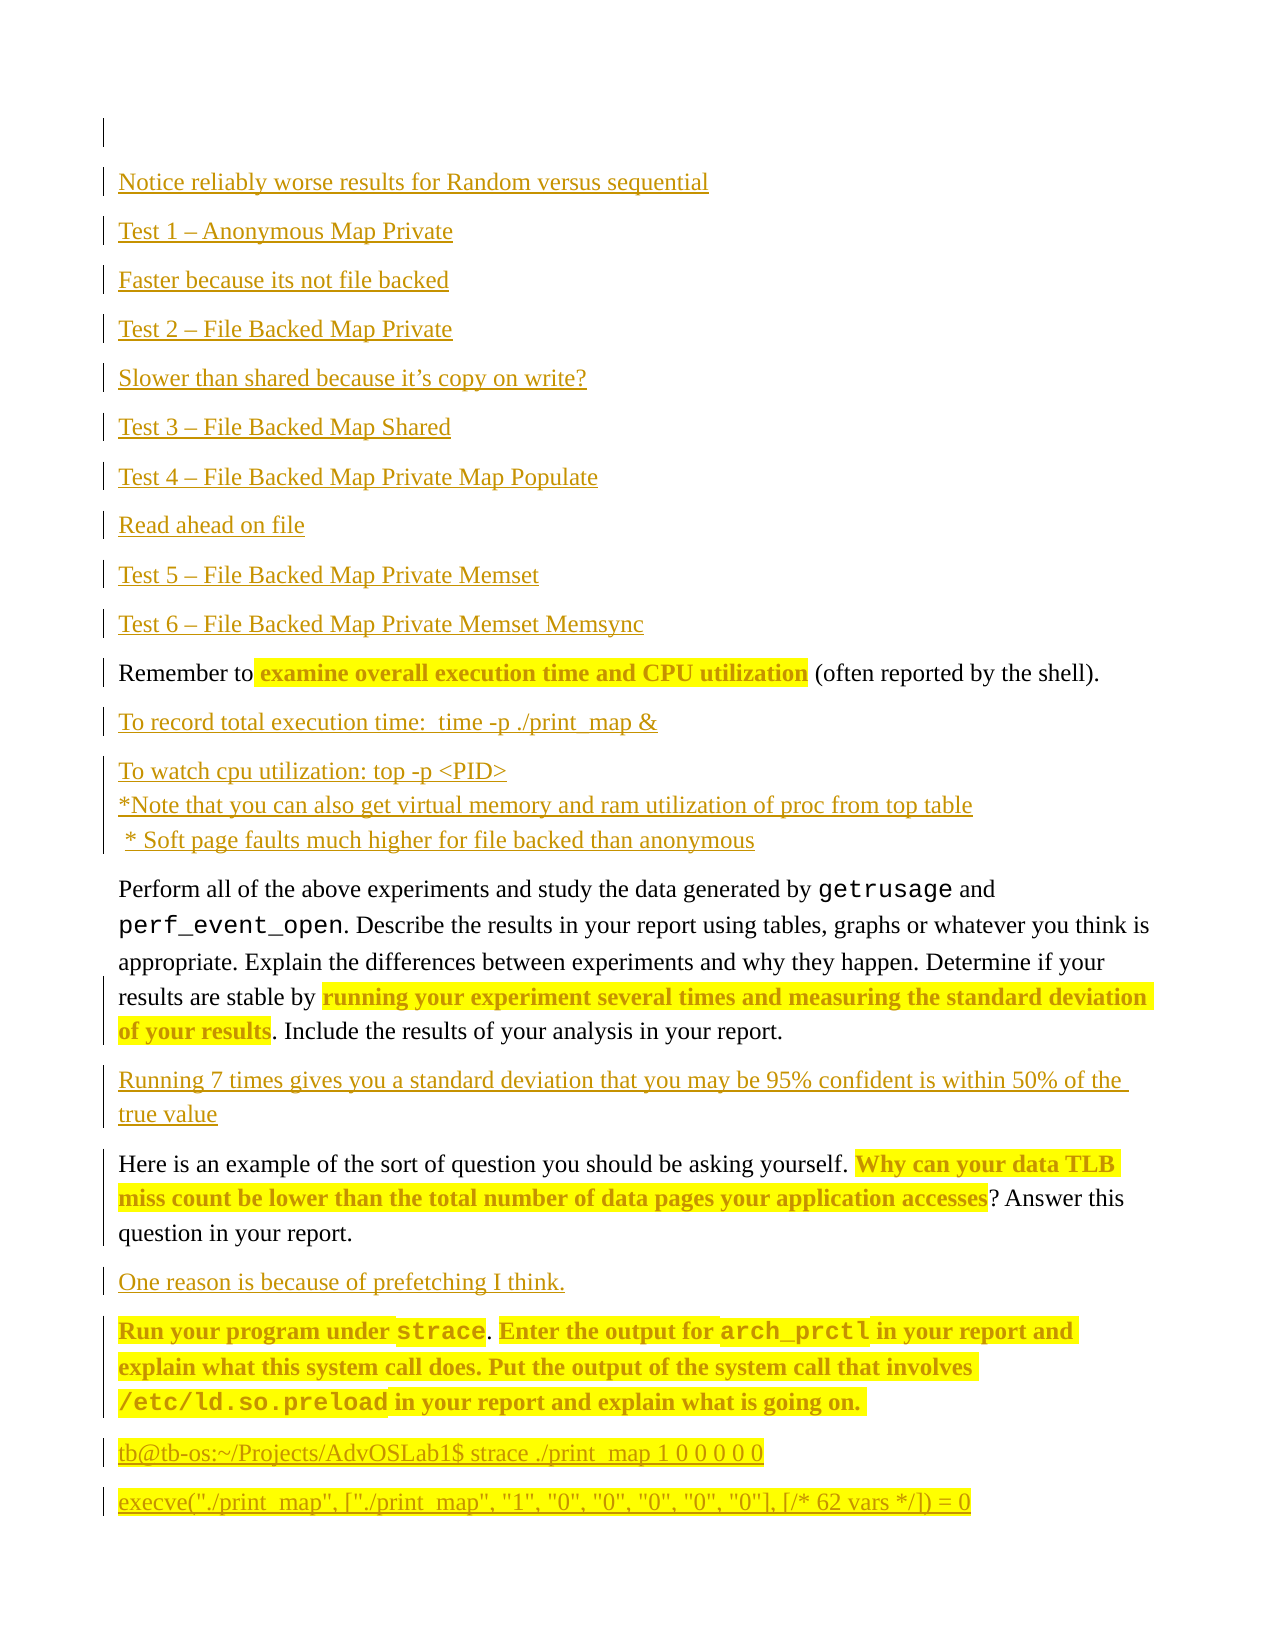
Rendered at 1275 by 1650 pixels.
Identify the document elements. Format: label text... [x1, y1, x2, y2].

text Here is an example of the sort of question you should be asking yourself. Why can your data TLB miss count be lower than the total number of data pages your application accesses? Answer this question in your report. [118, 1149, 1157, 1246]
text tb@tb-os:~/Projects/AdvOSLab1$ strace ./print_map 1 0 0 0 0 0 [118, 1438, 1157, 1467]
text Running 7 times gives you a standard deviation that you may be 95% confident is within 50% of the true value [118, 1065, 1157, 1128]
text Test 2 – File Backed Map Private [118, 314, 1157, 343]
text One reason is because of prefetching I think. [118, 1267, 1157, 1295]
text Notice reliably worse results for Random versus sequential [118, 167, 1157, 196]
text Perform all of the above experiments and study the data generated by getrusage and perf_event_open. Describe the results in your report using tables, graphs or whatever you think is appropriate. Explain the differences between experiments and why they happen. Determine if your results are stable by running your experiment several times and measuring the standard deviation of your results. Include the results of your analysis in your report. [118, 874, 1157, 1045]
text Test 1 – Anonymous Map Private [118, 216, 1157, 245]
text To record total execution time: time -p ./print_map & [118, 707, 1157, 736]
text Slower than shared because it’s copy on write? [118, 363, 1157, 392]
text Remember to examine overall execution time and CPU utilization (often reported by the shell). [118, 658, 1157, 687]
text Test 6 – File Backed Map Private Memset Memsync [118, 609, 1157, 637]
text Faster because its not file backed [118, 265, 1157, 294]
text Run your program under strace. Enter the output for arch_prctl in your report and explain what this system call does. Put the output of the system call that involves /etc/ld.so.preload in your report and explain what is going on. [118, 1316, 1157, 1418]
text To watch cpu utilization: top -p <PID> *Note that you can also get virtual memory and ram utilization of proc from top table * Soft page faults much higher for file backed than anonymous [118, 756, 1157, 854]
text Test 4 – File Backed Map Private Map Populate [118, 462, 1157, 490]
text Test 5 – File Backed Map Private Memset [118, 560, 1157, 588]
text execve("./print_map", ["./print_map", "1", "0", "0", "0", "0", "0"], [/* 62 vars */]) = 0 [118, 1487, 1157, 1516]
text Test 3 – File Backed Map Shared [118, 412, 1157, 441]
text Read ahead on file [118, 511, 1157, 539]
